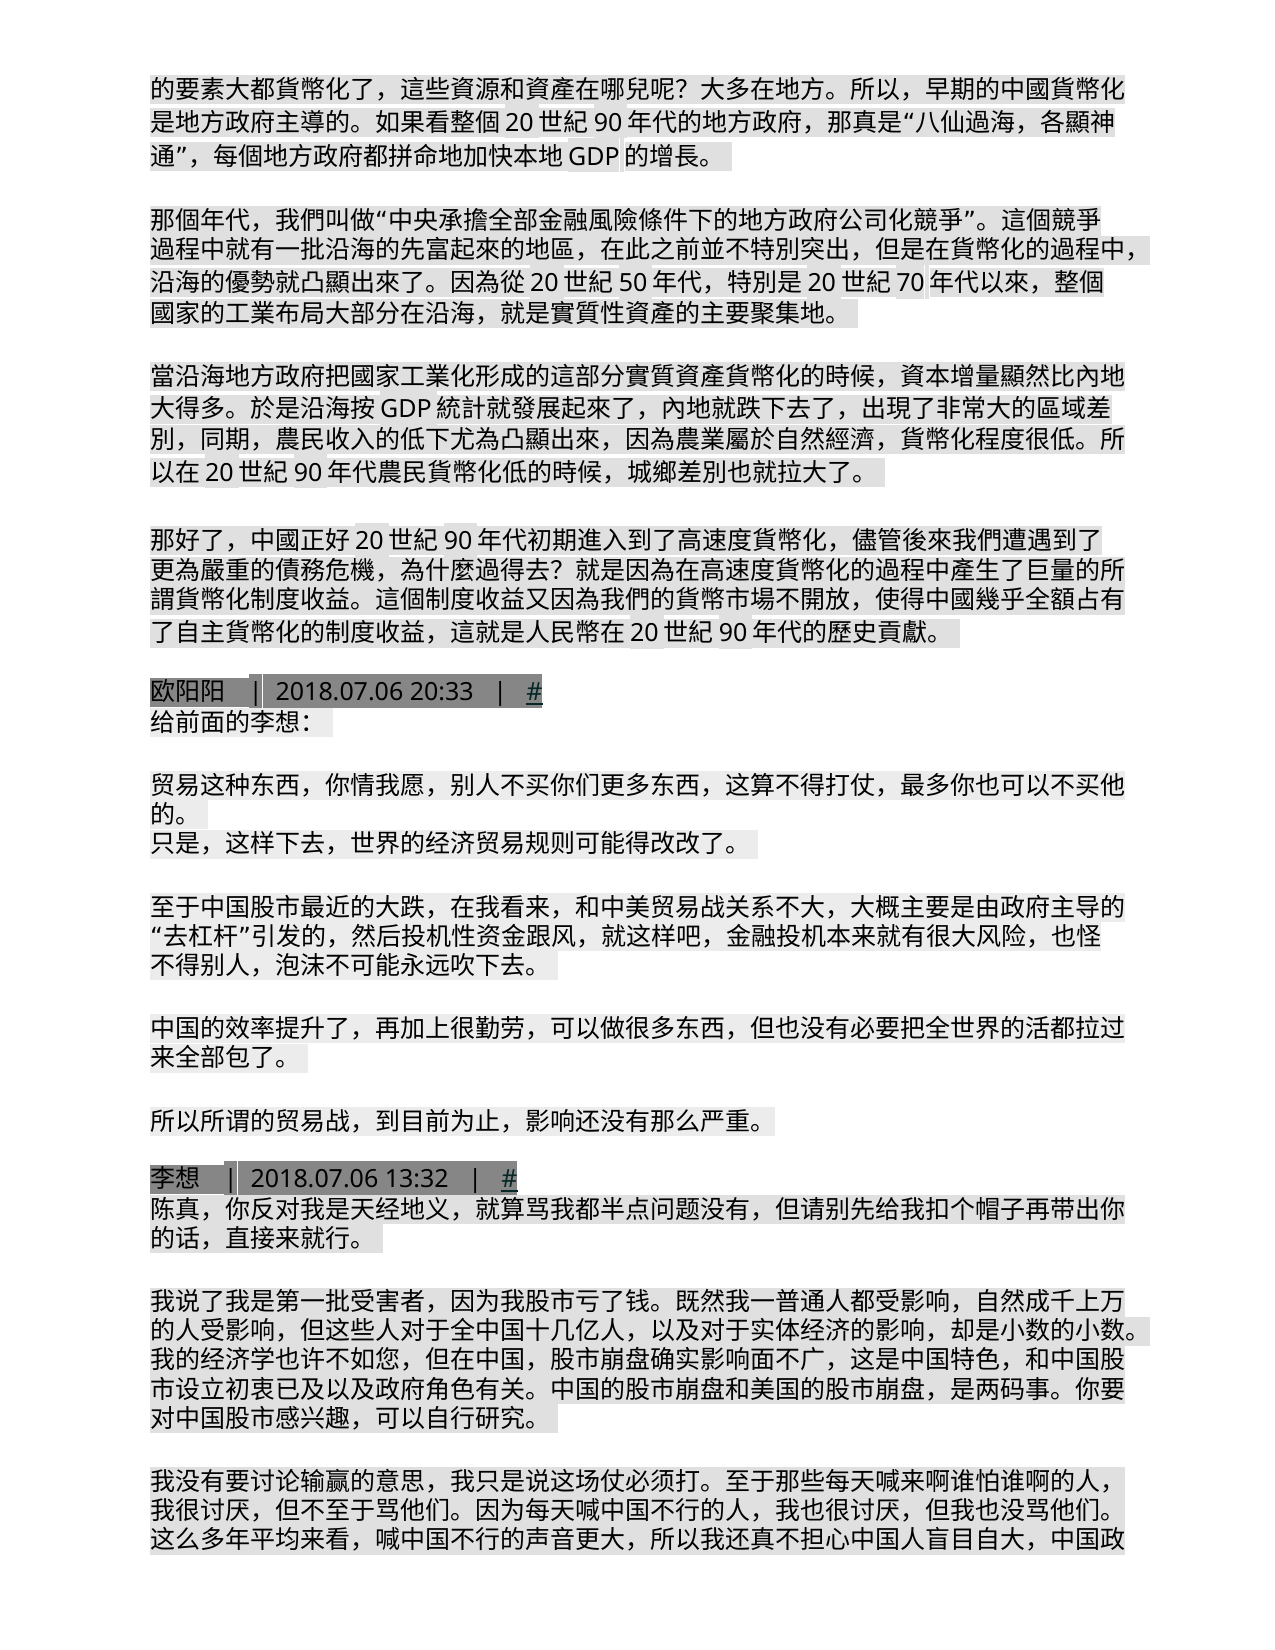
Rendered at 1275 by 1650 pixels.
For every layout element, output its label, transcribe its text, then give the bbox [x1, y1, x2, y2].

text 陈真，你反对我是天经地义，就算骂我都半点问题没有，但请别先给我扣个帽子再带出你的话，直接来就行。 我说了我是第一批受害者，因为我股市亏了钱。既然我一普通人都受影响，自然成千上万的人受影响，但这些人对于全中国十几亿人，以及对于实体经济的影响，却是小数的小数。我的经济学也许不如您，但在中国，股市崩盘确实影响面不广，这是中国特色，和中国股市设立初衷已及以及政府角色有关。中国的股市崩盘和美国的股市崩盘，是两码事。你要对中国股市感兴趣，可以自行研究。 我没有要讨论输赢的意思，我只是说这场仗必须打。至于那些每天喊来啊谁怕谁啊的人，我很讨厌，但不至于骂他们。因为每天喊中国不行的人，我也很讨厌，但我也没骂他们。这么多年平均来看，喊中国不行的声音更大，所以我还真不担心中国人盲目自大，中国政府盲目自大。 关于忍，对我来说很简单，没什么智慧。对于国家来说，涉及生死存亡的，不能忍。不涉及的，就要权衡取舍，受伤害的面积多大，弥补措施多少，对以后影响多大，坏事能不能变好事，诸如此类。这只是我的看法而已。 你说我信口胡謅不經大腦，我半点意见没有。但你说我意气风发信心十足，就有点泼脏水了。 说到贸易战，我是同意应战的。注意我说的是应战，我可没说中国打死丫的美帝哦。既然同意，上面的留言也就提及想看看大家怎么看中美各自损失，各自能承受损失的时间，波及到国家地区等等。 [150, 1195, 1125, 1555]
text 给前面的李想： 贸易这种东西，你情我愿，别人不买你们更多东西，这算不得打仗，最多你也可以不买他的。 只是，这样下去，世界的经济贸易规则可能得改改了。 至于中国股市最近的大跌，在我看来，和中美贸易战关系不大，大概主要是由政府主导的“去杠杆”引发的，然后投机性资金跟风，就这样吧，金融投机本来就有很大风险，也怪不得别人，泡沫不可能永远吹下去。 中国的效率提升了，再加上很勤劳，可以做很多东西，但也没有必要把全世界的活都拉过来全部包了。 所以所谓的贸易战，到目前为止，影响还没有那么严重。 [150, 708, 1125, 1136]
text 李想 | 2018.07.06 13:32 | # [150, 1161, 1125, 1195]
text 謝謝蔡亦鸣介紹了溫鐵軍，稍做了點評價功課和閱讀，覺得溫鐵君教授的核心論述：成本轉嫁，確實有其見地。但農業相關論述就可能殊途了。 ---- 美國為什麼一定要搞垮中國、俄羅斯、甚至歐洲？ http://m.cwzg.cn/theory/201609/31208.html?page=full 溫鐵軍 2016-09-25 中國正好20世紀90年代初期進入到了高速度貨幣化，儘管後來我們遭遇到了更為嚴重的債務危機，為什麼過得去？就是因為在高速度貨幣化的過程中產生了巨量的所謂貨幣化制度收益。這個制度收益又因為我們的貨幣市場不開放，使得中國幾乎全額占有了自主貨幣化的制度收益，這就是人民幣在20世紀90年代的歷史貢獻。 美元依靠什麼稱霸世界？ 在金本位時代，黃金本身就具有貨幣信用。 那“去金本位”以後呢？ 我們都知道，世界在1944年去金本位了。取而代之的是布雷頓森林體系，而所謂的布雷頓森林體系不外乎是美國承諾用黃金作為儲備，其他國家可以隨時用美元兌換黃金，於是，其他國家就都放棄金本位了。 為什麼那麼多國家就乖乖地去金本位轉而推崇美元呢？ 戰爭打的。 二戰期間，每一個國家都要用自己的貴金屬去換軍火，換來換去還有貴金屬儲備嗎？都沒了怎麼辦？只有那個大軍火生產商，向整個戰爭提供軍事裝備的美國才賺的盆滿缽滿的，全世界70%的黃金儲備在美國人手裡。因此，美國向西方世界承諾可以隨時兌換。1944年就意味著全世界放棄黃金儲備唯美國一家承諾。 但是，1971年美國也撕毀布雷頓體系協定，於是，世界徹底告別了金本位時代。 那請問貨幣的信用來源是什麼？ 政治強權。 美聯儲大家都知道是個私人銀行的聯合部門，它並不是政府部門。而中國人民銀行是國家確立的發行貨幣單位，是政府的一個部委。不管是什麼，總之是背後一定有一個強大的政治強權，發行的貨幣才有信用。 全世界都知道美元幣值被嚴重高估，然而為什麼世界60%以上的外匯儲備卻都是美元？當然，一般的政治家、經濟家都會告訴你，因為大家對美元有信心。是嗎？如果是，為什麼？因為世界上所有的政治家都相信美國擁有強大的軍事實力，軍事開支占全球軍事開支的一半左右，所以不能垮。 我們不妨拿歐元做個對比。 現在很多人說歐元要解體，為什麼?是因為歐元區沒有強大的軍事實力。眾所周知，北約(NATO)是美國控制的。歐洲人曾經想搞歐洲軍團，遭到美國人反對，就沒搞起來。 由此，美國的貨幣無論怎麼濫發到泡沫化的地步，也能維持，所以大家相信美元不會垮，還是存美元保險。 為啥現在人民幣這麼硬?因為大家嚷嚷了半天，無論是中國崩潰論還是中國威脅論，中國仍然屹立不倒，只要中國維持現有的這套體制，它的幣值就是堅挺的，不斷升值。因此中國才能順暢的跟周邊國家，甚至是歐洲、非洲、拉丁美洲國家都開始簽訂貿易協定，和中國的貿易用人民幣結算，他們當然願意，因為人民幣的幣值在上升啊。 客觀來說，現在世界上這套政治強權就是今天各國貨幣信用的基礎，貨幣信用的大小多少，其背後是政治強權的大小作為基礎。 一旦這個關係說清楚了，我們就知道貨幣的信用基礎乃是一個國家的政治強權。不同國家叫什麼幣不重要，這個幣值的變化，除了經濟決定之外，還有很強的政治因素，在於國家的政權是否穩定，國家的政治強權是否足夠大。 你再去看看其他國家的貨幣，哪個不是？英國人不是得把女王的頭像印上？隨便換一首相行嗎？因為首相是走馬燈一樣地換，女王不換，她是一個長期穩定的政權像征。 印度換了多少總理，哪怕不同政黨都輪流上來，對不起，還得用甘地的頭像來當印度盧比的大頭像，印度人都認他是開國元勛。歷屆政府領導人不斷換，但大家公認只有一個開國元勛，他是政治權威啊。 這樣看就明白了，美國每年軍費開支占全球差不多一半，美元就值錢，就有全球儲備硬通貨的信用，誰也不敢說美元明天就垮。所以，過去人民幣就緊盯美元，沒有辦法，因為美國的政治強權，龐大的軍事開支維持什麼呢？不就是美元幣權嘛。 美國式經濟奇跡 從1997年東亞金融風暴發生以後，世界上接連發生拉丁美洲金融災難、俄羅斯金融災難，一個接一個的，最後終於發生了華爾街金融災難，發生在西班牙、希腊及歐洲各國銀行的災難等。 這些金融危機爆發的症結在哪兒? 在於金融化要求以一國政治強權賦權於金融體系所形成的貨幣信用，來貨幣化他國的資源性資產，這叫做金融全球化。 而美國正是利用了金融全球化來向全球轉嫁危機，獲取收益的。以我們中國來說，我們是世界上最大的發展中國家，我們在自由貿易理念之下向發達國家輸出一般商品，比我們落後的國家就在輸出原材料，在80年代以前的時候我們也是原材料、農產品等輸出國，甚至到1993年以前我們還大量出口過石油，當時是典型的原材料輸出國。 現在進步到了一般商品輸出國家，輸出一般商品了。好了，我們大量的向發達國家輸出，就導致了以前很長一段時間內歐洲、美國強調中國是在傾銷，因為他們出現了嚴重的經常項目逆差，他們大量進口嘛，我們萬噸輪萬噸輪的往美國輸送貨物，回來都是空空的，他們就逆差，我們就順差了。 同時，在歐美主導的金融服務理念之下呢，我們把賺到的順差用外匯再投資，現在已經有1萬多億美元的外匯投到了美國，於是推高了美國的資本市場，中國現在已經是美國最大的投資國之一，我們相當於是幫助美國發展了資本經濟，這樣它的資本市場發展到什麼程度了呢? 美國以金融為中心的服務貿易可以占到GDP的85%以上，世界上只有一個國家和一個地區可以達到這種程度，一個國家就是美國，一個地區就是香港，香港的金融服務業可以占到GDP的82%。 美國可以靠樓市、股市、期市、債市......可以靠所有這些虛擬經濟來維持高增長，你的所有的成集裝箱的鞋子、衣服、帽子、皮帶等等給他送去了，他給你什麼呢? 一張紙。 這張紙的真實成本是多少呢? 一百美元的一張紙，真實成本只有4美分，99.96美元都可以作為實質收益。 這樣我們就明白了全球化為什麼是美國最積極，一定要求其他國家跟它一起全球化。因為資本全球化是全球化的一個方面，資本特別是金融資本就可以生錢，造錢就得讓錢得到收益，怎麼得到收益呢?這樣就是你們生產產品，我造錢，你們生產食品、電視、洗衣機、衣服等等，用你們的資源、污染你們的環境，把你們勞動力的健康給損壞了，都轉嫁到我的收益上。 於是發展中國家之間就產生了低價勞動力和競爭條件下的失業，就是過度競爭的結果最後降到底，甚至打破底，然後導致發展中國家動亂頻繁。大家都知道全世界有60多億人口，勞動力是絕對過剩的，只有發達國家能消費，發展中國家消費水平很低，不是60多億都能消費，只有20%能消費的情況下，生產是過剩的，過剩就得競爭，競爭就會壓低工價，工價壓低了勞動者就會鬧事，社會動亂就會發生，所以發展中國家的動亂根源在於這種不平等的交換關係。 好了，發展中國家接著就把自己的資源、環境都給破壞了，無論生產什麼，你得用水吧，得用煤吧，蓋工廠得占地吧，過分使用水、礦物質等資源不可再生，資源環境破壞，不可持續，生態災害等等就都來了。 所以為什麼今天發展中國家有這麼嚴重的問題，又是人權問題，又是生態問題，又是這個那個的，為什麼？是因為世界是“二八開”——20%的人享受80%人的生產，當然是用“買”的方式。所以客觀上就是這樣一種交換，今天的全球化在帶來發展和便利的同時，其實也隱含著這種深層次的矛盾，發展中國家如果不加入資本全球化你就要喪失競爭力，這個框架不被打破，就是這樣一種結果。 現在歐美發達國家享受著低物價，購買最便宜的東西，我是跑過美國十多趟的人，幾乎每年都去，美國的超市裡連拿低保的窮人都可以用購物車不斷的往外推毛巾、被單、鞋子、衣服等等，現在一個美國人一年平均可以消費7件中國產的襯衣、12件中國產的鞋子，不要以為這是中國特有的問題，其實現在世界上所有的發展中國家，只要人口超過1個億，都有資源短缺、環境污染等等問題。 這樣美國就通過美元把發展中的成本轉嫁到了發展中國家，創造了美國的經濟奇跡，美國的貿易赤字與經濟增長率成正比。 那美元大量增發流到哪裡去了呢? 除了我們持有的美元儲備，其他60%以上流到了世界原材料、能源、食品、糧食市場。 於是糧食價格大起大落，原材料價格大起大落，石油價格大起大落，每一個“起”都意味著有大量貨幣進去，每一個“落”就如同它變成了一個貨幣垃圾消納場。 一“落”，消納掉了幾千億、上萬億美元的貨幣符號，因為它本來就不是實質性財富，只是一個被政府強權創造出來的信用，只是個符號，這個符號可高可低，可多可少。每一次大規模的下滑，就替政府消納掉了一部分大規模創造出來的增量的信用。 這個虛擬的資本此消彼長的游戲，美國人玩得非常之精妙，根本不用派兵打你，只要你們大規模進口能源，那我制造一次能源高通脹，你就出現嚴重的國內高通脹。隨之，一般低利率的製造業就垮掉，就大量失業，就上街，你的政權就不穩定，連帶貨幣體系不穩定，弄不好甚至把你玩完。然後我的貨幣進來了，把你剩下的資源性資產、生產性資產，一股腦的給貨幣化了。其中，貨幣化收益我拿走了。你怎麼在災難之中痛苦掙扎，那是你的事。 因此美國就成功轉嫁了成本，於是就出現了像中國這樣的製造業國家，因為要大量進口原材料，PPI價格就會上漲，然後是CPI上漲。所以中國現在的一個大問題，就是進口通脹。 我們自己作為經濟研究的學者進行測算，發現中國現在的CPI指數中，有超過一半以上的因素來自於進口。今天世界上很多人在進行討論，但如果沒有對這個基本關係的了解，很難將其認識清楚。 背後捅了美元一刀的“非民主國家”們 在今天這個世界，被美國這種貨幣遊戲玩掉的國家比比皆是，北非就是這麼被玩掉的。 那什麼樣的國家敢於站出來說，不行，這個貨幣遊戲我不玩了，我得把自己的資源變成我的貨幣化來源了。都有誰呢？ 俄羅斯。 俄羅斯原來的幾任領導都信了那套說法，把自己給搞垮了——政權解體、貨幣垮台，大量的財富被別人貨幣化占有了。好在普京上台後，幹的最大一件事就是把原來的資源，比如它最大的是石油天然氣資源，收歸國有了。 一旦收歸國有，你這兒增發信用製造漲價，我就水漲船高，能源市場價格上漲所產生的溢價收益，被俄羅斯拿走了，拿回來以後給國民發福利，老百姓擁護，這就是俄羅斯遊戲。 所謂今天的俄羅斯魔方並不複雜，美國人創造垃圾信用導致通貨膨脹，俄羅斯占便宜，也叫“搭便車”，這一“搭便車”就把美國搭火了，美俄之間的關係就高度緊張了。 敢說不的國家還有哪呢? 委內瑞拉。 原本委內瑞拉的石油由外國公司控制，3/4的石油資源被美國為首的跨國公司控制，這是20世紀六七十年代通過CIA、軍事手段幹出來的，那時沒有民主可言，但查韋斯通過軍事政變、發動民眾收回了石油資產的控制權，就出問題了。 因為擁有石油主權的國家，擁有了對衝關係，這個對衝關係非常重要。意思是：你增發貨幣導致石油價格上漲，如果這個石油是你控制的，那就意味著你把增發貨幣導致的石油收益上漲也拿走了，成了兩頭掙錢。這是美國對大多數國家占有收益的手段，成就了自己世界一哥的地位。但現在委內瑞拉把這個對衝關係收到自己手裡了，所以就成了美國的敵人。 同理，儘管普京是通過選舉上台的，依然是美國的敵人，因為普京也是用各種手段把石油收歸國有。 由於美國失業率依然很高，美國的貧困人口不得溫飽，貧困率從9%上升到19%，因此奧巴馬現在的政策是有增長、無就業，他並不能解決大眾的問題，解決的是少數大資本通過金融控制、能源控制、糧食控制來占有收益的國家想像，這對美國來說沒有問題，麻煩在於他同時製造出了自己的勁敵。 普京、查韋斯為什麼會是美國的敵人？因為他們把原來美國大公司控制的石油收益收回了。因此俄羅斯人可以通過普京政權大幅度提高收益和福利，委內瑞拉連80%的貧困人口都得到了政府因石油收益增加而發展福利、辦教育的好處，所以貧民窟的老百姓站出來擁護查韋斯，而知識分子則是反查韋斯。 所以委內瑞拉當時一方面是貧民喜聞樂見的革命：跳著桑巴舞，穿著紅衣服，舉著紅旗去擁護他；另一方面，90%以上的知識分子、大學教師、媒體反查韋斯。 你如果去接觸委內瑞拉大學教師、知識分子，他們會說查韋斯是反民主、獨裁者，這套話語誰給他們的？美國。美國用它的軟實力影響委內瑞拉和俄羅斯，俄羅斯的自由主義政黨也是這樣的，高呼自由主義口號，但是60%的俄羅斯大眾擁護的是把石油主權收歸國有、向大眾增加福利的普京。 普京和查韋斯還是用美元結算的，還不是美國最徹底的敵人;最徹底的敵人是曾經的薩達姆.侯賽因和金正恩。 為什麼呢？因為他們都拒絕用美元做出口結算。 歐元發行後薩達姆一看歐元的幣值比美元高，就不用美元用歐元來結算石油出口，於是美國人出兵打伊拉克。朝鮮為什麼沒被打呢？因為朝鮮當時對外貿易總量才30多億美元，很小，這伊拉克可是個石油輸出大國，它一年的貿易量是300多億。 世界資本市場上有誰敢拋200億美元立馬就會出現多米諾骨牌效應，你拋了，我就擔心了，你一拋200億美元，我就覺得美元可能會掉一兩個點，我趕快拋，我不拋就虧了，因為大家手裡都有過剩美元。 所以如果當時伊拉克真實現300多億的外匯用歐元結算，不用美元了，就意味著拋了300多億美元，那這個世界資本市場上會出現什麼現象呢？美元就會如多米諾骨牌一樣應聲倒塌，我們有的人當時說是石油戰爭，石油戰爭其實還是低層次的，其實打的是保美元的戰爭。 這次還是美元的勝利，你看當時的報導，美軍坦克開到伊拉克大街上的時候沒有遇到抵抗，美國用特有的方式，把伊拉克最高級別的指揮官用3800萬美元買下來了，所以軍隊指揮官命令軍隊不抵抗，美軍就進去了，而邊邊緣緣沒有接到指揮官命令的軍隊還打一打，接到命令的首都軍隊主力就徹底靠邊了。 其實很簡單，只是告訴你，你在瑞士的銀行裡有3800萬美元，你可以永遠避免受到任何起訴，你的家人全部都可以平安，都上美國吧，便宜不便宜啊？便宜，就給你一個數，現在都叫電子貨幣嘛，都不用印出來，不用裝成箱子提著一箱子錢，那是演電影，真正買你不用演電影，就告訴你在瑞士銀行裡有一數就夠了，你聽話這數就是你的，你不聽話這數就沒了，所以不就是這樣嘛。 若從這個角度看，利比亞的卡扎菲更過分，連歐元都不用了，要用黃金，於是歐洲人出兵把他端掉了。你連對衝貨幣增發都拒絕，就意味著當我作為歐元區國家增發歐元支撐歐洲共同基金來解救我的財政困難時，你連我的這個能力都要毀掉，你卡扎菲一定是惡魔，於是就只能死。歐洲人出兵，美國人樂得說這是你們歐洲人的事，我就不出兵，所以幹掉卡扎菲的是歐洲人。 國內媒體很少介紹的是，卡扎菲通過軍事政變上台，強力把利比亞的石油資源都收歸國有，用石油收益來支付社會開支，因此國民高福利，全利比亞沒有一個街頭流浪漢，教育、醫療、養老全部免費，福利程度比歐洲各國還要高。 如果拿社會發展指數來衡量，它有全世界最高的社會發展指數。幹掉卡扎菲有其他借口，但這是最主要的原因。只要石油收歸國有，你就有對衝能力了，國家不再是個想像，因為經濟主權中的石油主權在你這兒。 伊朗也是其中之一，因為宗教革命使伊朗的世俗政權把石油收歸國有。 幹掉伊拉克薩達姆的是美國軍隊，它的石油主權被美國人占有，幹掉卡扎菲的是歐洲軍隊，先開始動手的是法國，所以法國占有利比亞34%的石油主權，剩下的2/3歸了其他的戰勝國。 這就是再殖民化，根本不意味著什麼正義，只是重新控制別國的石油資源。所以西方人高呼著，這根本就是石油戰爭，而不是什麼人道主義。我不會去爭辯，只是提供一點信息有助於豐富你的理解，我並不堅持，因為這些信息在媒體上根本看不到。不會有人告訴你，這個世界上發生的經濟關係是這種對衝關係。 歐美雖然有時候出於共同的利益聯手打壓一些國家，但是歐美之間也會因為幣權戰略而相互鬥爭，別的不說，1999年出了一大麻煩——歐元問世。 歐洲人聰明啊，因為美國人就是歐洲人生出來的。眼看著美國人靠印出點綠紙就能過好日子，歐洲人覺得甭兒子這麼干，我早就會啊，大家都知道玩金融玩得最早的就是16世紀的荷蘭，接著是17世紀的英國，連蘇格蘭，過去比較窮都會玩金融，蘇格蘭至今還是以金融為主，所以要說玩金融，歐洲人早就會，怎麼辦呢？ 這時候“歐元之父”蒙代爾就出了一個主意，你們可以建一歐盟，發行歐元，所以當時借著美國搞垮蘇聯的大好形勢，歐盟那些主要國家的貨幣像德國馬克，意大利里拉，法國法郎等等紛紛湧入東歐，去把它的經濟和資源都貨幣化了，就賺了一大筆，賺完了以後，大家說我們富了，於是就發行歐元，發行了以後由於歐洲的區內貿易大於區外貿易。 歐元是健康貨幣，其幣值剛開始比美元高百分之十幾，這就打擊了美元，歐洲又派代表團到處遊說其他國家調整幣種，你們的外匯儲備不能光是美元啊，你們得有歐元啊，你看我的歐元多強勁啊，所以大家就開始調整了。 買進歐元意味著什麼呢？拋出美元啊，你一拋美元，幣值就會掉下來，美國人還能維持這種經濟奇跡嗎？不能，所以怎麼著呢，發生了1999年的巴爾幹戰爭。一打就把歐元打下去了，你們以為打的是巴爾幹嗎？其實打的是歐元。 現在中國成為美國敵人的條件上升了，因為中國開始越來越多的與周邊國家簽訂雙邊協定，咱們不用美元了，我進口你的，你用我的貨幣。這個變化很大，也是在美國虛漲的龐大泡沫上捅了一下。 今天大家為什麼知道美元明明是幣值高估，甚至有人說高估了70%還願意儲存美元呢？原因就在這裡，這才是美國經濟奇跡的真諦。 至於是不是他說的民主等等那一套，大家願意信就信，反正那是你的事，我並不想干預，很多年輕朋友跟我辯論，我說咱不辯論，你一夜美國人都沒當過，夜夜做美國夢，連白天都夢，你說跟我辯論啥啊？我不辯論。你先去那些國家多跑幾趟，跑夠了咱再坐下來聊。 來自20世紀90年代的經驗與教訓 這個格局能改變嗎？目前來說還不能。 中國現在怎麼做呢？ 先別著急聽別人來忽悠你，別盲信這個理論，那個理論。 其實，如今中國已經有了條件作壁上觀，中國人完全沒必要自我矮化，先別著急把本幣開放、銀行開放、資本市場開放。中國人現在的實質性資產，高達百萬億規模，我們如果保持現在的狀態，可以用本國政治體制維持的貨幣信用體系來不斷的增發貨幣，我們叫Continue -monetization，繼續我們自己的貨幣化。我剛才其實把這個道理講清楚了，你們知道，貨幣是什麼？貨幣早就不是一般商品等價物了，靠交換來決定價值，早就不是了。 所以應該怎麼做？ 中國人的社會責任就是不要做“鴉噪狀”，別瞎吵吵，中國人應該做出的選擇是用自己的政權體系支撐著自己的貨幣信用來貨幣化自己的資產和資源。這樣，我們很快會經濟總量迅速擴張。 現在如果計算實質性資產，中國已經不是世界第四了(注：2005年數據)，第幾我不好說，說早了沒意思，你如果計算金融資產把泡沫那一塊加進來，中國第四，如果不加這一塊，就是開印刷機印紙啊，或者電腦裡存一個數這一塊，只計算發展中國家的實質經濟，中國第幾？所以別說，去做，幹你的活。唯一的要求就是，不要著急開放我上面說的那一塊，這一開，人家那個過剩的貨幣就進來了，過剩的貨幣你又相信不會垮，所以就會用他的，用他的你自己的就完了，為什麼這麼說呢？我給你舉一個例子，親身經歷的。 1991年蘇東解體，我當時在美國哥倫比亞大學，我講課的時候人家就挑戰，說我們已經把“鐵幕”搞垮了，剩下的就是你們中國，因為你們中國不過是個“竹幕”，意思是竹竿編的籬笆，我能把“鐵幕”搞垮，搞垮你們還不容易嗎?下一個就是你們中國，“Next must be China!”。 我非常憤怒，怎麼回答呢，北京話叫“沒門”，翻譯成英文叫“No way!”，但是沒有用啊，我沒弄明白，得去弄明白，於是就一個人去了歐洲，去了蘇東國家，一個人背著一個包走了7個蘇東國家，做了40天的蘇東考察，回來還挨了一處分。 我們黨組書記說，誰允許你擅自改變出國地點？那時候出國挺嚴的，需要審查什麼的，我到期沒回來，機關炸了鍋了，說這小子叛逃了，結果過了40天回來了，我當時寫了一篇像模像樣的考察報告交給黨組，這個文章叫《蘇東7國私有化的觀察與思考》，黨組開會說，看來真的考察去了，就逃過了處分。 當時去蘇東的一個重要感覺就是，覺得你自己是百萬富翁，拿著一百美元換來一堆票子，那票子上面很多“0”都數不過來，我們中國那時候票子還是1毛錢、5毛錢等等，那時候有10塊錢就覺得挺踏實，上街沒問題，所以當時在蘇東都不認識票子上面的一大堆零，坐汽車、住旅館都會拿出來問人家，你看收幾張。 其實深入了解就會明白，任何一個國家的貨幣信用源於什麼？源於政權的權威性。蘇東國家紛紛從政治體制改革入手，上了美國人的當，先是政權解體，隨後貨幣體系應聲倒塌，今天宣布易幟解體，明天貨幣一錢不值。 最後去俄羅斯，去的時候換的錢，回的時候換不回來，沒人跟你換，換成盧布還想換回美元？蘇聯沒解體之前，1個盧布換2.38個美元，解體後1個美元換4800個盧布，老百姓辛辛苦苦幹了一輩子，以為快要退休了可以安安穩穩生活，沒想到一夜之間還剩4、5個美元了。 好在後來俄羅斯全部國有化了以後，每個職工只要你在國有企事業單位工作滿5年以上可以得到國家無償給你提供的半公頃的園地，在城市郊區，孬好我還有塊地，那一家人能夠活得下來啊，再加上它後來的改革是把所有國有資產都折成了券分給老百姓，實在不行，老百姓賣一點國有資產券也能生活下來啊。 所以蘇東解體的時候我為什麼感覺很強烈，就是貨幣並不是什麼真實財富，它是一個虛擬的東西，從哪來的貨幣的價值呢？從政府的權力來的，政府倒台，你的銀行體系就應聲倒台，誰是硬通貨，誰就大占便宜。 為啥蘇聯老百姓後來那麼恨那個政府，一定要改朝換代，就是因為他們輸得太慘。整個國家的資源經濟、產業經濟、實體性財富被國外貨幣的湧入所“貨幣化”，外國金融資本占有了大量的托賓稅，就是被貨幣化的收益，這個巨大的制度收益被國外金融資本占有，本國在經濟上缺輸的一塌糊塗。 所以提醒一些激進的朋友，這事幹得幹不得，前車之鑒啊，包括我跟一些同齡的比較激進的朋友聊起來的時候，他們會說，既然轉軌有成本，那晚點來不如早點來，我說，轉軌成本不用你承擔，你一拍屁股走人了，承擔代價的可是老百姓。 至少前蘇聯整個經濟不進入貨幣化階段的歷史教訓，我們算是避免了。儘管蘇東國家的實體經濟產生的製造業產量是全世界第一，按工農業總產值來計算它肯定是第一的，但是對不起，如果按貨幣量計算交易過程的增加值，就是按GDP法計算，當然就不如西方。於是西方輿論這個軟實力就說蘇東的體制不行，但其實質性的問題只是沒有進入貨幣化。 中國恰恰是從1992年進入到了高速度貨幣化，GDP陡然大幅度增長，西方輿論也突然就從中國崩潰論變成中國威脅論了。 我們得益於什麼？恰恰得益於無形之中推進的是貨幣化加快，恰恰又配合了市場經濟改革。如果中國沒有規模化的貨幣投資這個所謂的龍頭要素來撬動其他要素進入所謂的市場經濟，光靠放開市場這個看不見的手，很難發揮作用。 中國在20世紀90年代的最重要教訓是，自主的貨幣化創造了高增長。 因為貨幣化如此短期加快，中國出現了一個重大的利益結構改變，崛起了與中央政府利益相關的金融資本集團。今天很多人批判國有經濟，反壟斷，包括批評國有銀行，其實無外乎是批評金融壟斷資本。 中國跟其他世界上的大國一樣，因為人口眾多，國家經濟總量大，對貨幣的需求也大，於是產生了幾大國有銀行占絕對比重的金融資本系統。這個大銀行系統占有了全國資金總量或信貸總量的70%，於是它變成了一個在中國乃至於在全世界都排在前列的大企業。這是客觀上造成的結果，不是主觀的，是客觀上中國進入了一個高速貨幣化進程而由原來的國有金融部門來運作大規模增發的貨幣。 當然，這個運作的過程，開始因為政府短期內就把全國各種各樣的資源性的要素和資產性的要素大都貨幣化了，這些資源和資產在哪兒呢？大多在地方。所以，早期的中國貨幣化是地方政府主導的。如果看整個20世紀90年代的地方政府，那真是“八仙過海，各顯神通”，每個地方政府都拼命地加快本地GDP的增長。 那個年代，我們叫做“中央承擔全部金融風險條件下的地方政府公司化競爭”。這個競爭過程中就有一批沿海的先富起來的地區，在此之前並不特別突出，但是在貨幣化的過程中，沿海的優勢就凸顯出來了。因為從20世紀50年代，特別是20世紀70年代以來，整個國家的工業布局大部分在沿海，就是實質性資產的主要聚集地。 當沿海地方政府把國家工業化形成的這部分實質資產貨幣化的時候，資本增量顯然比內地大得多。於是沿海按GDP統計就發展起來了，內地就跌下去了，出現了非常大的區域差別，同期，農民收入的低下尤為凸顯出來，因為農業屬於自然經濟，貨幣化程度很低。所以在20世紀90年代農民貨幣化低的時候，城鄉差別也就拉大了。 那好了，中國正好20世紀90年代初期進入到了高速度貨幣化，儘管後來我們遭遇到了更為嚴重的債務危機，為什麼過得去？就是因為在高速度貨幣化的過程中產生了巨量的所謂貨幣化制度收益。這個制度收益又因為我們的貨幣市場不開放，使得中國幾乎全額占有了自主貨幣化的制度收益，這就是人民幣在20世紀90年代的歷史貢獻。 [150, 75, 1125, 649]
text 欧阳阳 | 2018.07.06 20:33 | # [150, 674, 1125, 708]
